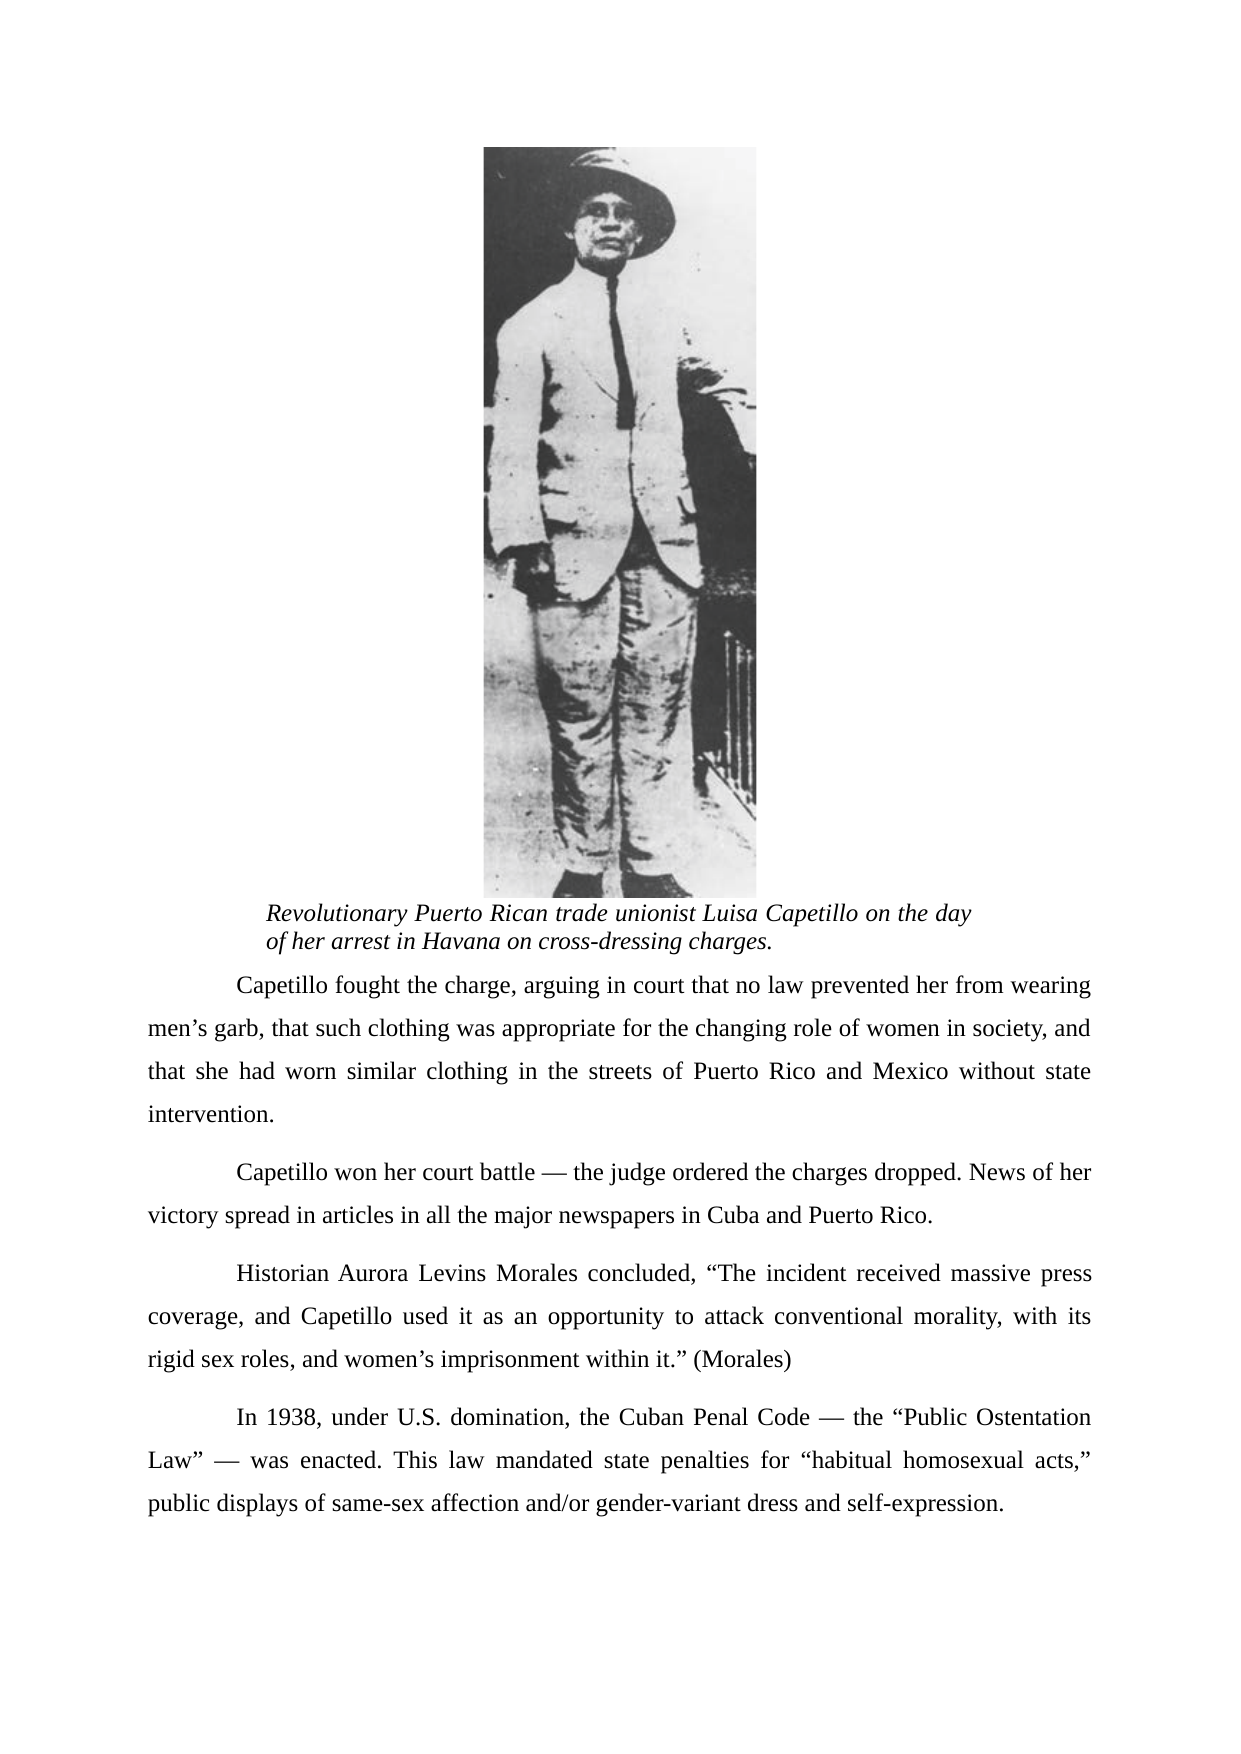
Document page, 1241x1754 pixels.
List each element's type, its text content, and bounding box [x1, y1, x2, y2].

text Revolutionary Puerto Rican trade unionist Luisa Capetillo on the day of her arrest in Havana on cross-dressing charges. [266, 148, 974, 955]
text Capetillo fought the charge, arguing in court that no law prevented her from wearing men’s garb, that such clothing was appropriate for the changing role of women in society, and that she had worn similar clothing in the streets of Puerto Rico and Mexico without state intervention. [148, 970, 1093, 1128]
picture [483, 147, 757, 898]
text In 1938, under U.S. domination, the Cuban Penal Code — the “Public Ostentation Law” — was enacted. This law mandated state penalties for “habitual homosexual acts,” public displays of same-sex affection and/or gender-variant dress and self-expression. [148, 1402, 1093, 1517]
text Capetillo won her court battle — the judge ordered the charges dropped. News of her victory spread in articles in all the major newspapers in Cuba and Puerto Rico. [148, 1157, 1093, 1229]
text Historian Aurora Levins Morales concluded, “The incident received massive press coverage, and Capetillo used it as an opportunity to attack conventional morality, with its rigid sex roles, and women’s imprisonment within it.” (Morales) [148, 1258, 1093, 1373]
